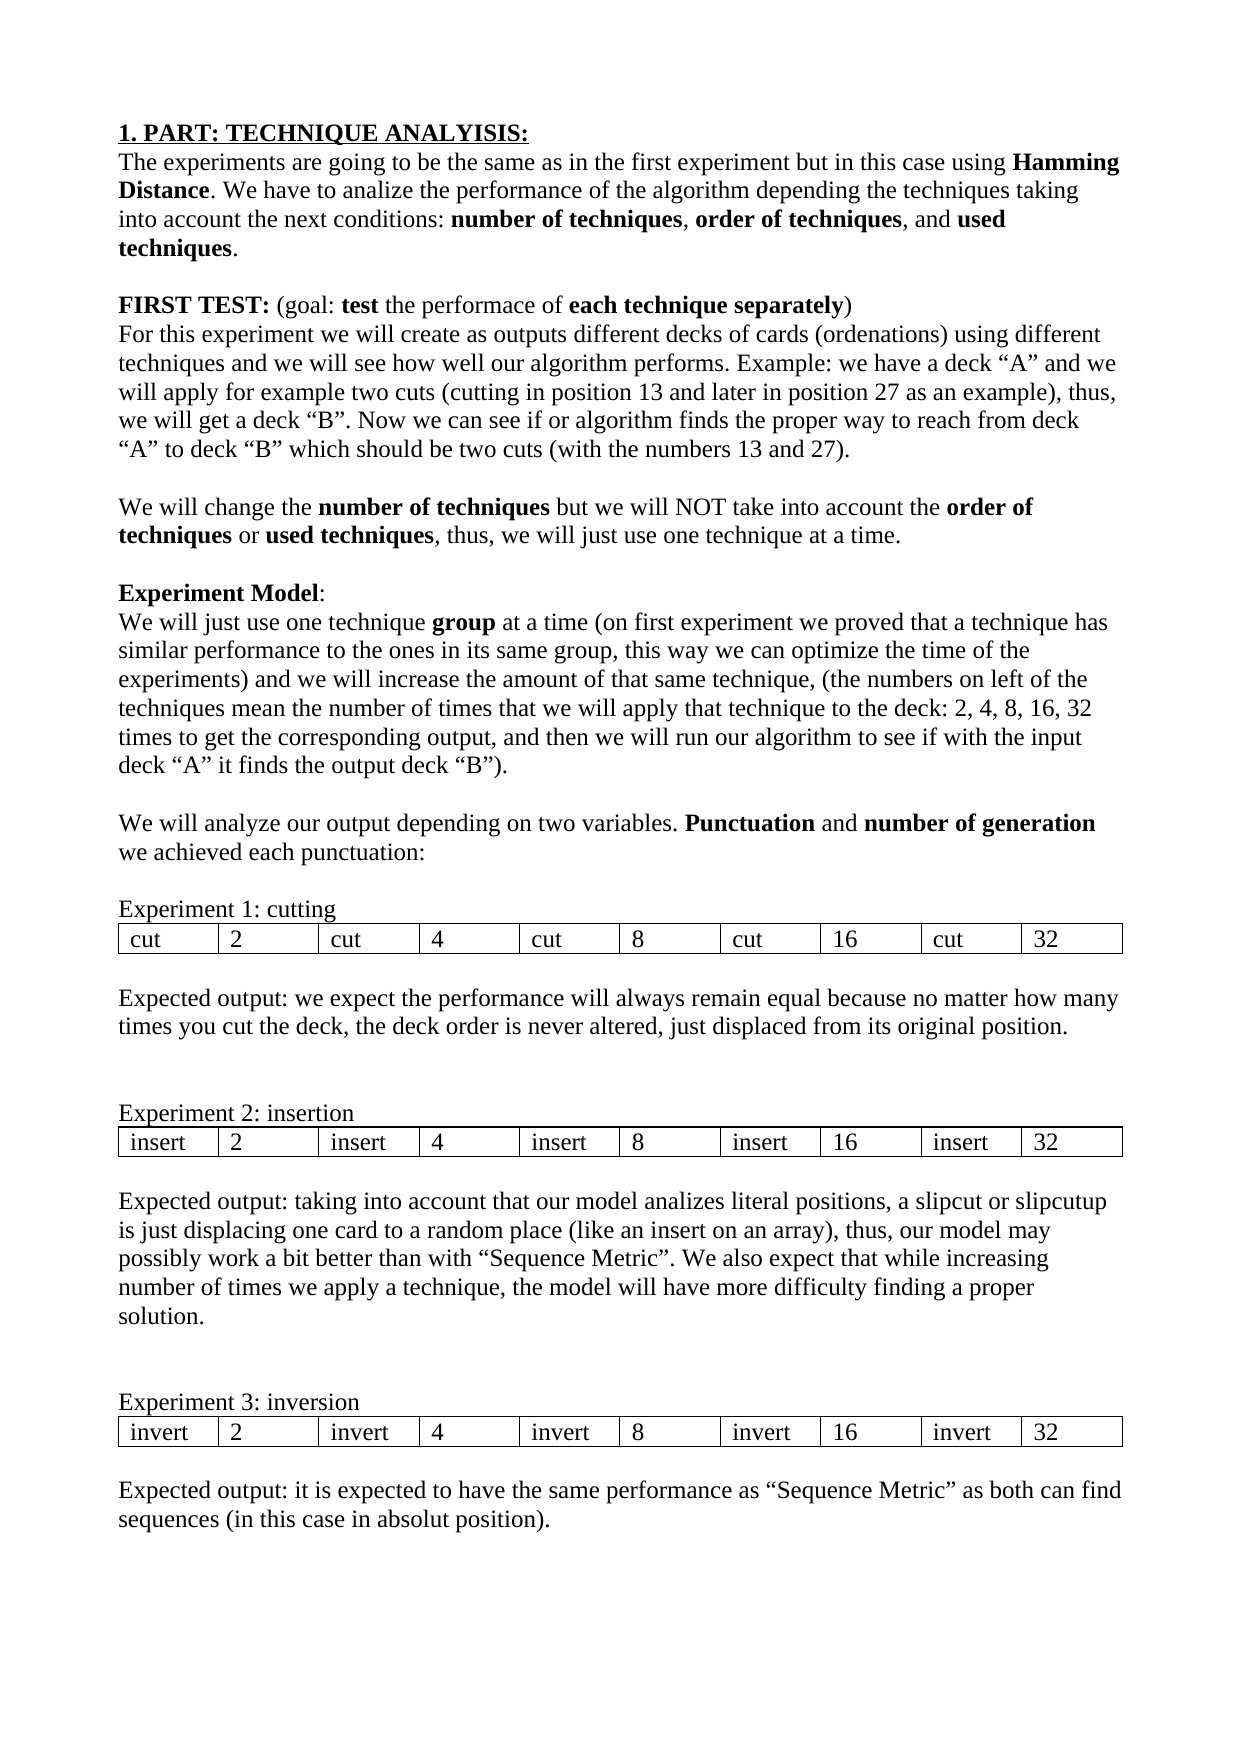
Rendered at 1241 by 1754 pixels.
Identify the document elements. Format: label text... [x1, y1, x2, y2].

table_header 2 [219, 1128, 318, 1156]
table_header 8 [620, 1128, 720, 1156]
text FIRST TEST: (goal: test the performace of each technique separately) [118, 291, 1122, 319]
text For this experiment we will create as outputs different decks of cards (ordenations) using different techniques and we will see how well our algorithm performs. Example: we have a deck “A” and we will apply for example two cuts (cutting in position 13 and later in position 27 as an example), thus, we will get a deck “B”. Now we can see if or algorithm finds the proper way to reach from deck “A” to deck “B” which should be two cuts (with the numbers 13 and 27). [118, 319, 1122, 463]
table_header insert [119, 1128, 218, 1156]
text Expected output: it is expected to have the same performance as “Sequence Metric” as both can find sequences (in this case in absolut position). [118, 1476, 1122, 1533]
table_header 16 [821, 1417, 921, 1446]
text Expected output: taking into account that our model analizes literal positions, a slipcut or slipcutup is just displacing one card to a random place (like an insert on an array), thus, our model may possibly work a bit better than with “Sequence Metric”. We also expect that while increasing number of times we apply a technique, the model will have more difficulty finding a proper solution. [118, 1186, 1122, 1330]
text We will analyze our output depending on two variables. Punctuation and number of generation we achieved each punctuation: [118, 808, 1122, 866]
text Expected output: we expect the performance will always remain equal because no matter how many times you cut the deck, the deck order is never altered, just displaced from its original position. [118, 983, 1122, 1040]
text We will change the number of techniques but we will NOT take into account the order of techniques or used techniques, thus, we will just use one technique at a time. [118, 492, 1122, 549]
table_header insert [922, 1128, 1021, 1156]
table_header 2 [219, 1417, 318, 1446]
table_header 16 [821, 924, 921, 953]
table_header 32 [1022, 1128, 1122, 1156]
table_header cut [119, 924, 218, 953]
text We will just use one technique group at a time (on first experiment we proved that a technique has similar performance to the ones in its same group, this way we can optimize the time of the experiments) and we will increase the amount of that same technique, (the numbers on left of the techniques mean the number of times that we will apply that technique to the deck: 2, 4, 8, 16, 32 times to get the corresponding output, and then we will run our algorithm to see if with the input deck “A” it finds the output deck “B”). [118, 607, 1122, 779]
text Experiment Model: [118, 578, 1122, 607]
text Experiment 1: cutting [118, 894, 1122, 923]
table_header 32 [1022, 1417, 1122, 1446]
table_header insert [520, 1128, 619, 1156]
table_header 32 [1022, 924, 1122, 953]
table_header cut [922, 924, 1021, 953]
text Experiment 3: inversion [118, 1387, 1122, 1416]
table_header cut [319, 924, 419, 953]
table_header invert [319, 1417, 419, 1446]
table_header 4 [420, 1128, 519, 1156]
text The experiments are going to be the same as in the first experiment but in this case using Hamming Distance. We have to analize the performance of the algorithm depending the techniques taking into account the next conditions: number of techniques, order of techniques, and used techniques. [118, 147, 1122, 262]
table_header invert [721, 1417, 820, 1446]
table_header invert [520, 1417, 619, 1446]
table_header 4 [420, 1417, 519, 1446]
table_header invert [922, 1417, 1021, 1446]
table_header 8 [620, 924, 720, 953]
text Experiment 2: insertion [118, 1098, 1122, 1126]
table_header 2 [219, 924, 318, 953]
table_header insert [319, 1128, 419, 1156]
table_header 16 [821, 1128, 921, 1156]
table_header invert [119, 1417, 218, 1446]
text 1. PART: TECHNIQUE ANALYISIS: [118, 118, 1122, 147]
table_header 8 [620, 1417, 720, 1446]
table_header 4 [420, 924, 519, 953]
table_header insert [721, 1128, 820, 1156]
table_header cut [721, 924, 820, 953]
table_header cut [520, 924, 619, 953]
